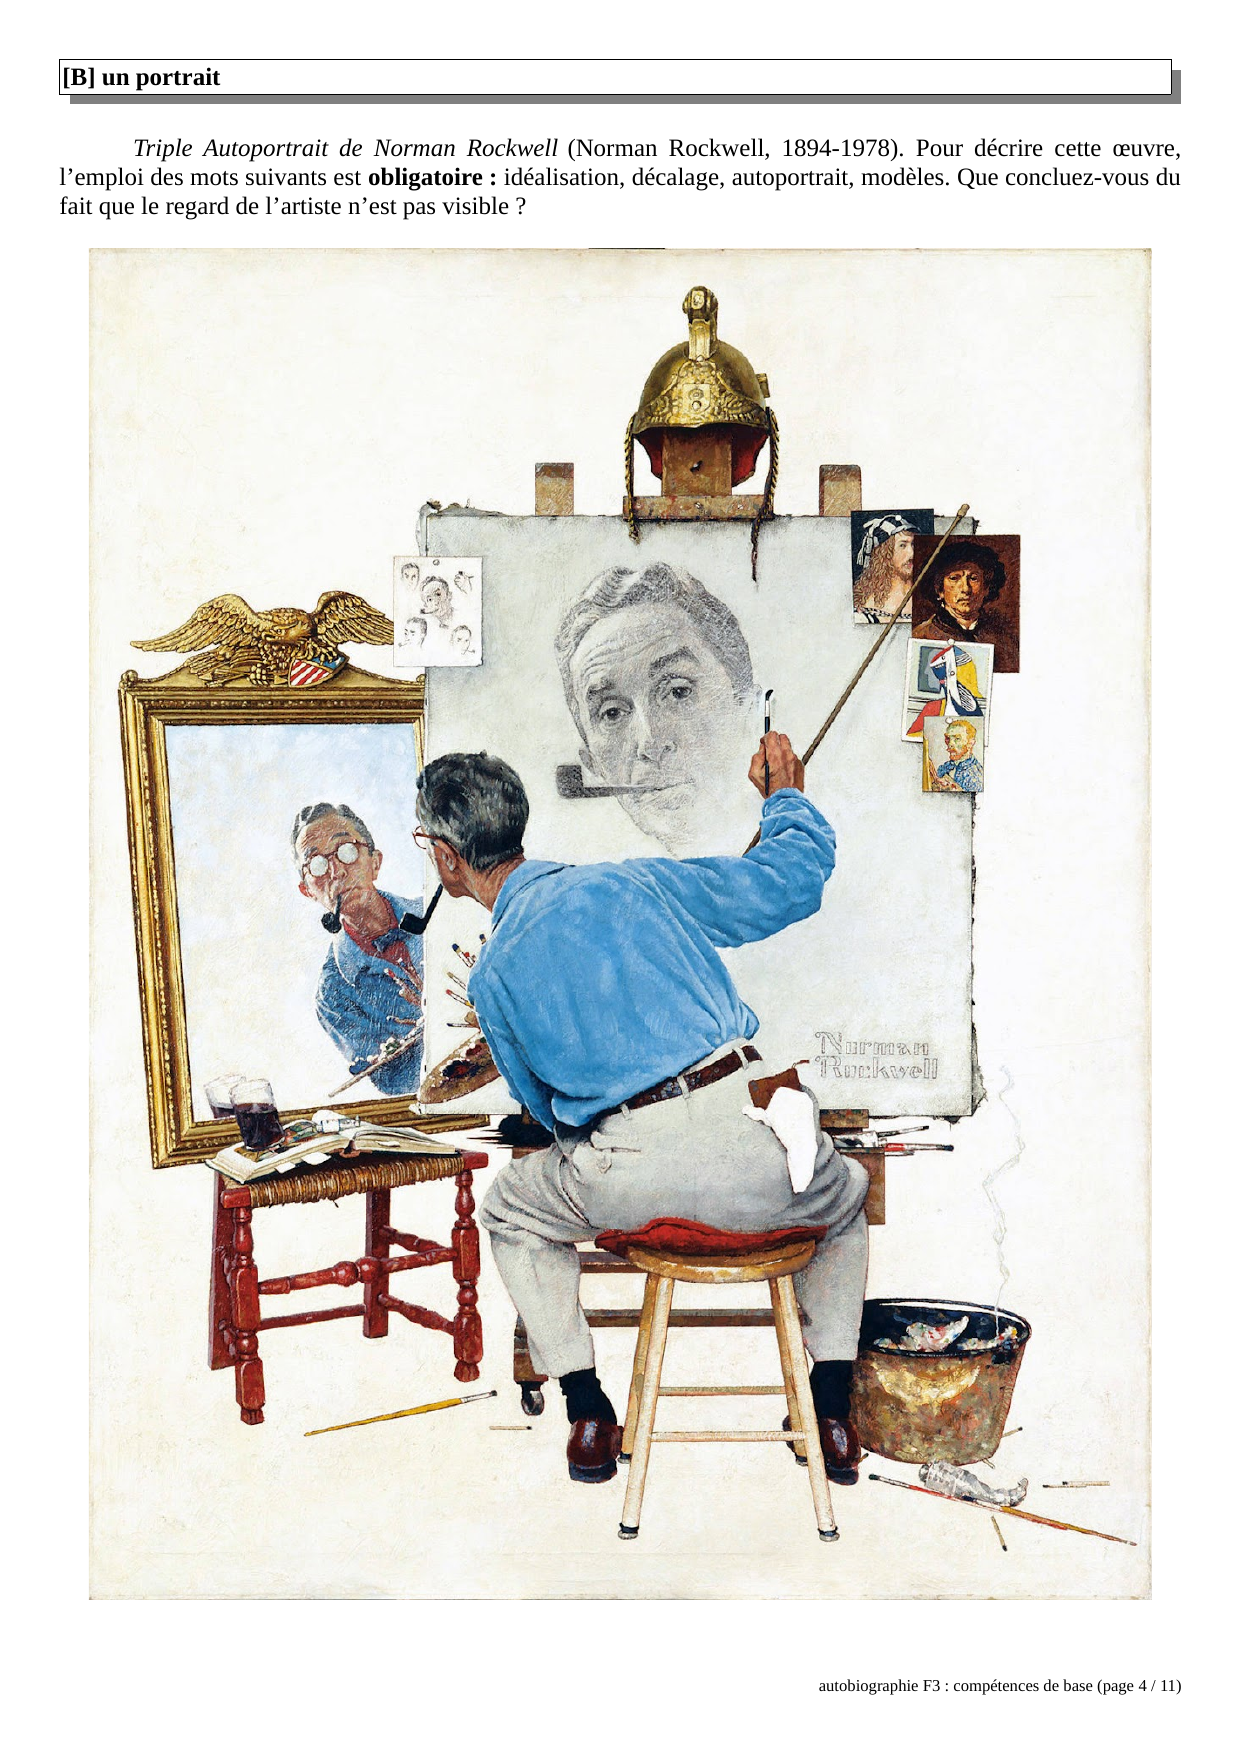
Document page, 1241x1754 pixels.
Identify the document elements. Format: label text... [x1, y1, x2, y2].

text [B] un portrait [60, 60, 1171, 94]
picture [88, 248, 1152, 1600]
text Triple Autoportrait de Norman Rockwell (Norman Rockwell, 1894-1978). Pour décrire cette œuvre, l’emploi des mots suivants est obligatoire : idéalisation, décalage, autoportrait, modèles. Que concluez-vous du fait que le regard de l’artiste n’est pas visible ? [59, 133, 1181, 219]
